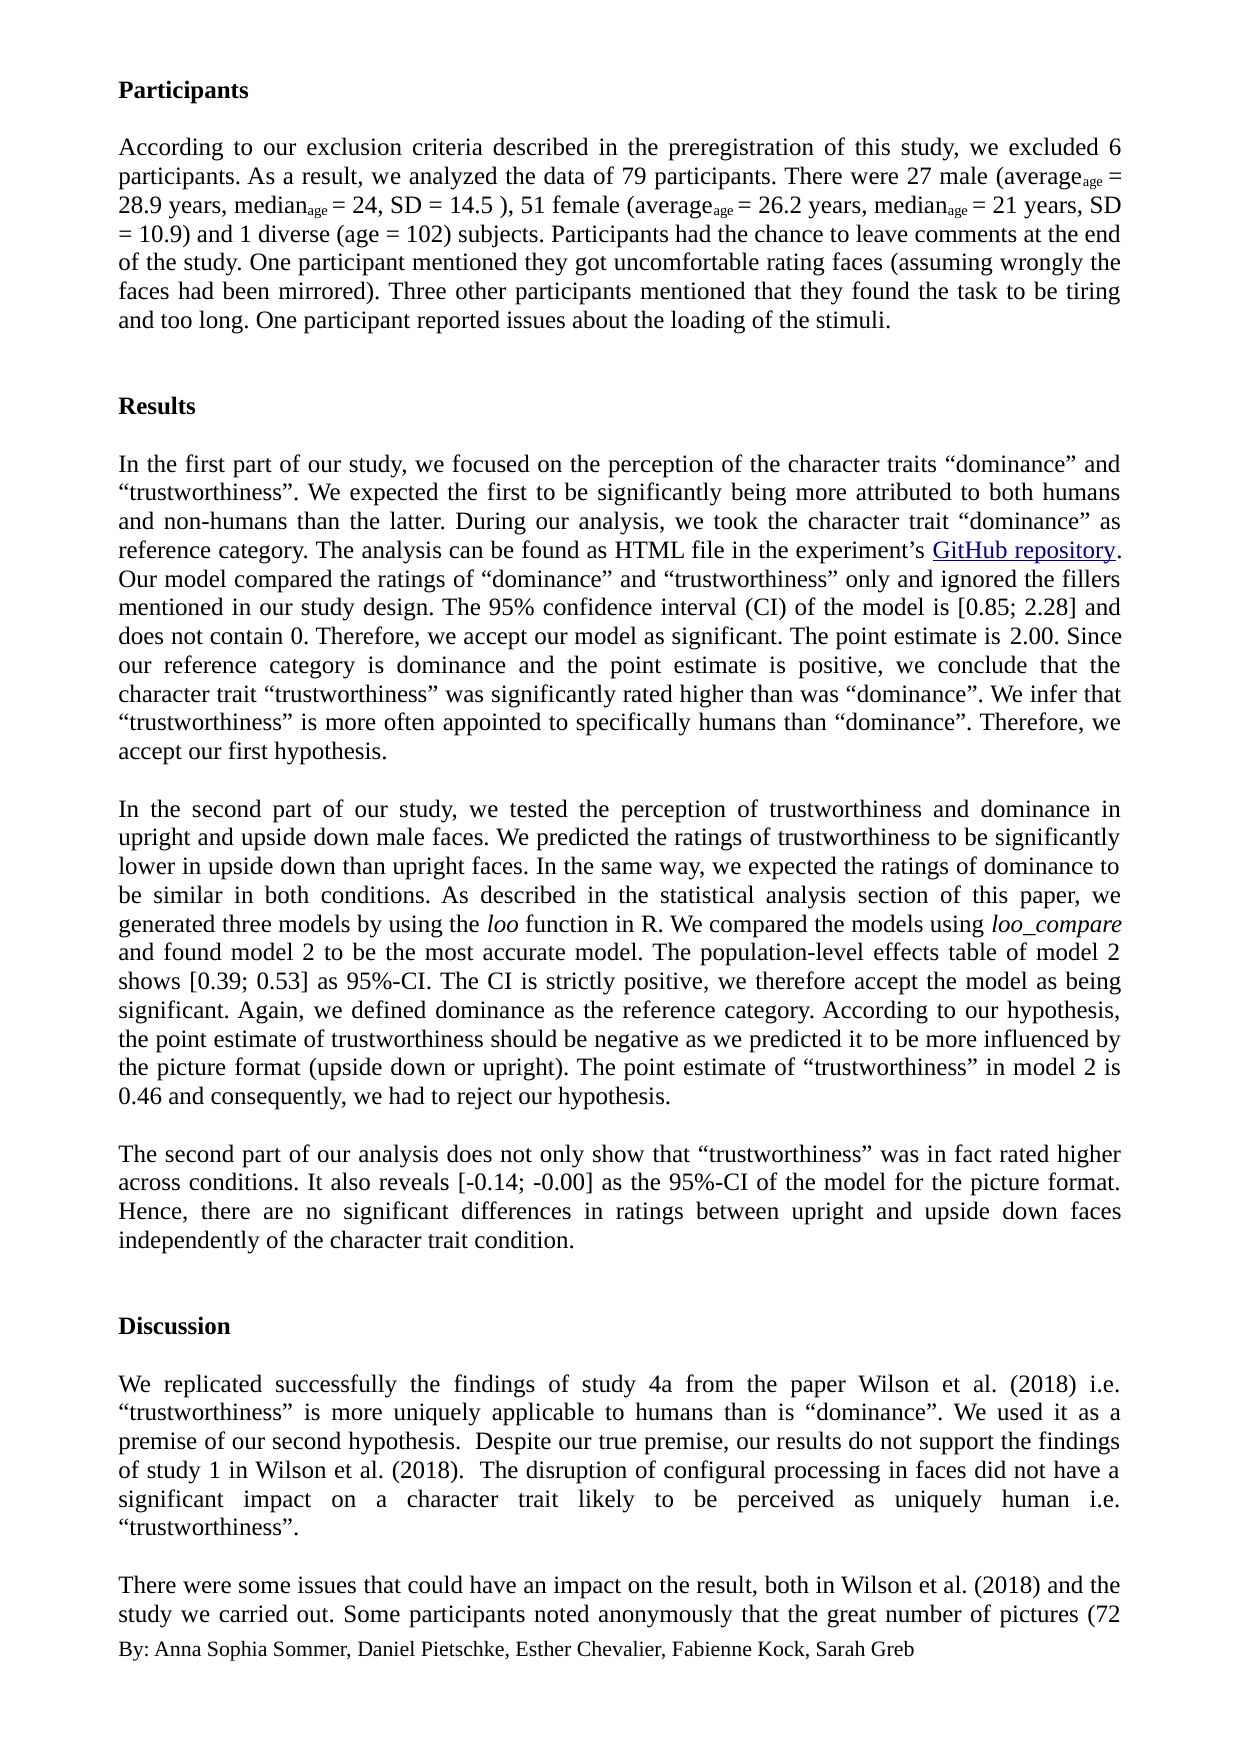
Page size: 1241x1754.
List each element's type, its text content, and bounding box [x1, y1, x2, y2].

text Results [118, 391, 1122, 420]
text There were some issues that could have an impact on the result, both in Wilson et al. (2018) and the study we carried out. Some participants noted anonymously that the great number of pictures (72 [118, 1570, 1122, 1627]
text According to our exclusion criteria described in the preregistration of this study, we excluded 6 participants. As a result, we analyzed the data of 79 participants. There were 27 male (averageage = 28.9 years, medianage = 24, SD = 14.5 ), 51 female (averageage = 26.2 years, medianage = 21 years, SD = 10.9) and 1 diverse (age = 102) subjects. Participants had the chance to leave comments at the end of the study. One participant mentioned they got uncomfortable rating faces (assuming wrongly the faces had been mirrored). Three other participants mentioned that they found the task to be tiring and too long. One participant reported issues about the loading of the stimuli. [118, 132, 1122, 334]
text Participants [118, 75, 1122, 104]
text Discussion [118, 1311, 1122, 1340]
text The second part of our analysis does not only show that “trustworthiness” was in fact rated higher across conditions. It also reveals [-0.14; -0.00] as the 95%-CI of the model for the picture format. Hence, there are no significant differences in ratings between upright and upside down faces independently of the character trait condition. [118, 1139, 1122, 1254]
text In the first part of our study, we focused on the perception of the character traits “dominance” and “trustworthiness”. We expected the first to be significantly being more attributed to both humans and non-humans than the latter. During our analysis, we took the character trait “dominance” as reference category. The analysis can be found as HTML file in the experiment’s GitHub repository. Our model compared the ratings of “dominance” and “trustworthiness” only and ignored the fillers mentioned in our study design. The 95% confidence interval (CI) of the model is [0.85; 2.28] and does not contain 0. Therefore, we accept our model as significant. The point estimate is 2.00. Since our reference category is dominance and the point estimate is positive, we conclude that the character trait “trustworthiness” was significantly rated higher than was “dominance”. We infer that “trustworthiness” is more often appointed to specifically humans than “dominance”. Therefore, we accept our first hypothesis. [118, 449, 1122, 765]
text In the second part of our study, we tested the perception of trustworthiness and dominance in upright and upside down male faces. We predicted the ratings of trustworthiness to be significantly lower in upside down than upright faces. In the same way, we expected the ratings of dominance to be similar in both conditions. As described in the statistical analysis section of this paper, we generated three models by using the loo function in R. We compared the models using loo_compare and found model 2 to be the most accurate model. The population-level effects table of model 2 shows [0.39; 0.53] as 95%-CI. The CI is strictly positive, we therefore accept the model as being significant. Again, we defined dominance as the reference category. According to our hypothesis, the point estimate of trustworthiness should be negative as we predicted it to be more influenced by the picture format (upside down or upright). The point estimate of “trustworthiness” in model 2 is 0.46 and consequently, we had to reject our hypothesis. [118, 794, 1122, 1110]
text We replicated successfully the findings of study 4a from the paper Wilson et al. (2018) i.e. “trustworthiness” is more uniquely applicable to humans than is “dominance”. We used it as a premise of our second hypothesis. Despite our true premise, our results do not support the findings of study 1 in Wilson et al. (2018). The disruption of configural processing in faces did not have a significant impact on a character trait likely to be perceived as uniquely human i.e. “trustworthiness”. [118, 1369, 1122, 1541]
